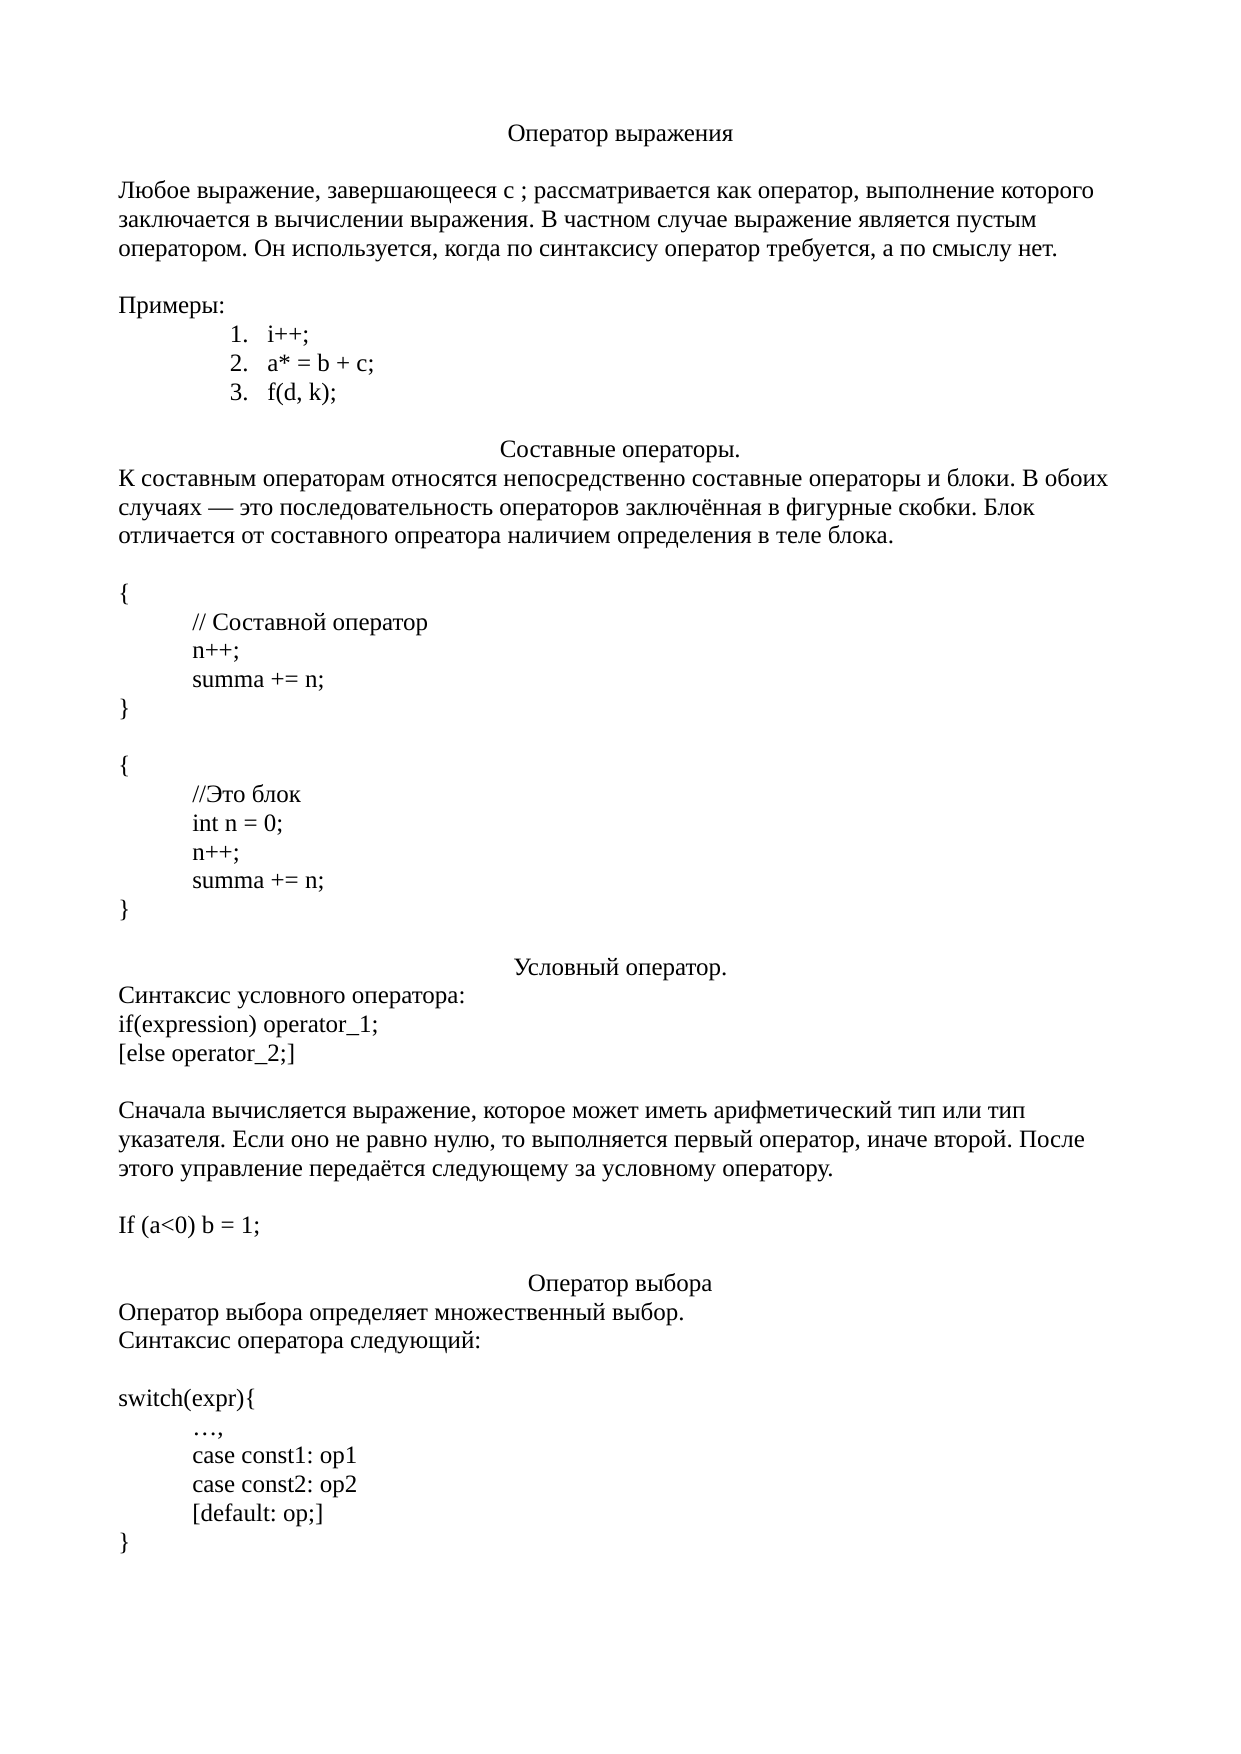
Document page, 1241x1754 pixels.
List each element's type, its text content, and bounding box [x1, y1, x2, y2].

text case const2: op2 [118, 1469, 1122, 1498]
text …, [118, 1412, 1122, 1441]
text Оператор выбора [118, 1268, 1122, 1297]
text Составные операторы. [118, 434, 1122, 463]
text Оператор выбора определяет множественный выбор. [118, 1297, 1122, 1326]
text summa += n; [118, 866, 1122, 894]
text // Составной оператор [118, 607, 1122, 636]
text Условный оператор. [118, 952, 1122, 981]
text Оператор выражения [118, 118, 1122, 147]
text n++; [118, 837, 1122, 866]
list i++; [229, 319, 1122, 348]
text Любое выражение, завершающееся с ; рассматривается как оператор, выполнение которого заключается в вычислении выражения. В частном случае выражение является пустым оператором. Он используется, когда по синтаксису оператор требуется, а по смыслу нет. [118, 176, 1122, 262]
text If (a<0) b = 1; [118, 1211, 1122, 1239]
text n++; [118, 636, 1122, 664]
text int n = 0; [118, 808, 1122, 837]
text { [118, 578, 1122, 607]
text } [118, 693, 1122, 722]
text } [118, 1527, 1122, 1556]
text summa += n; [118, 664, 1122, 693]
text Синтаксис условного оператора: [118, 981, 1122, 1009]
list a* = b + c; [229, 348, 1122, 377]
text //Это блок [118, 779, 1122, 808]
text if(expression) operator_1; [118, 1009, 1122, 1038]
text Примеры: [118, 291, 1122, 319]
text К составным операторам относятся непосредственно составные операторы и блоки. В обоих случаях — это последовательность операторов заключённая в фигурные скобки. Блок отличается от составного опреатора наличием определения в теле блока. [118, 463, 1122, 549]
text { [118, 751, 1122, 779]
text Синтаксис оператора следующий: [118, 1326, 1122, 1354]
text [default: op;] [118, 1498, 1122, 1527]
text Сначала вычисляется выражение, которое может иметь арифметический тип или тип указателя. Если оно не равно нулю, то выполняется первый оператор, иначе второй. После этого управление передаётся следующему за условному оператору. [118, 1096, 1122, 1182]
list f(d, k); [229, 377, 1122, 406]
text } [118, 894, 1122, 923]
text case const1: op1 [118, 1441, 1122, 1469]
text switch(expr){ [118, 1383, 1122, 1412]
text [else operator_2;] [118, 1038, 1122, 1067]
